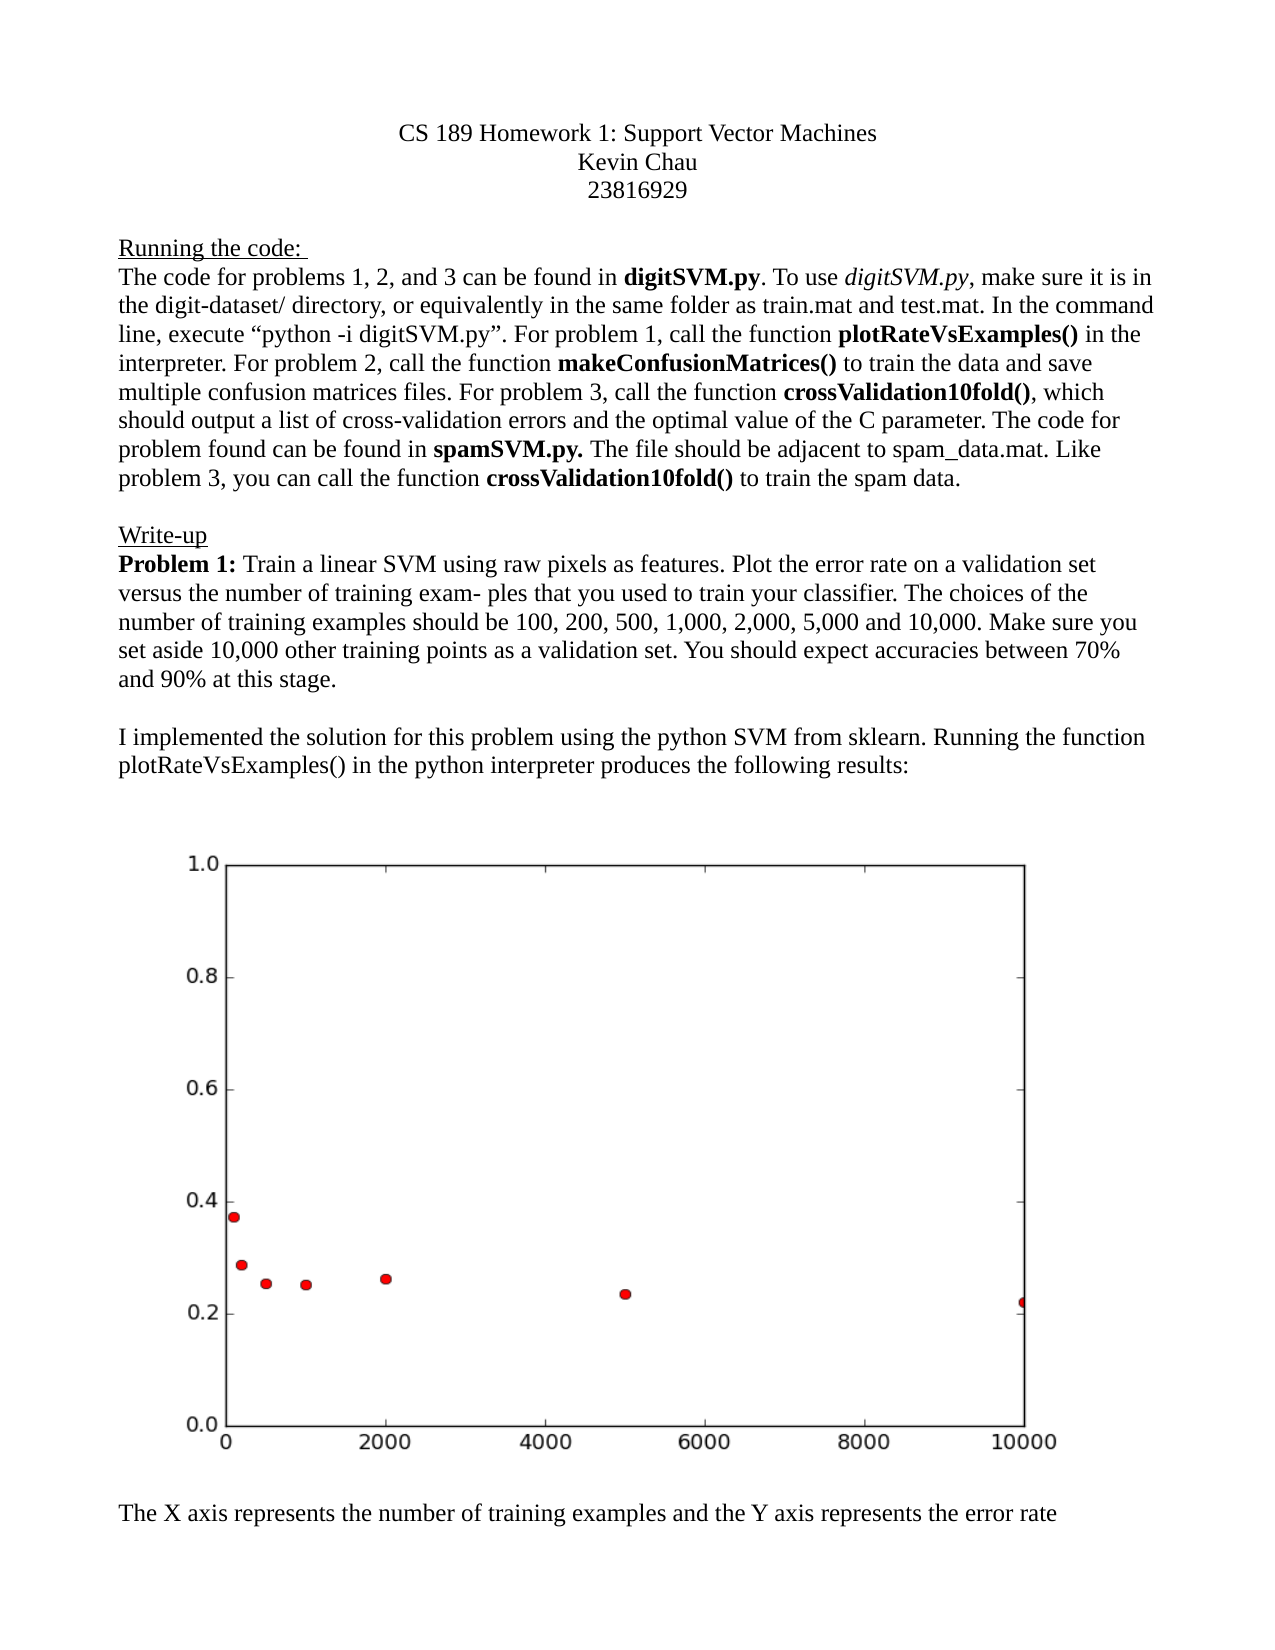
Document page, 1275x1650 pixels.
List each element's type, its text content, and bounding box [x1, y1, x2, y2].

text CS 189 Homework 1: Support Vector Machines [118, 118, 1157, 147]
text Write-up [118, 521, 1157, 549]
picture [97, 795, 1127, 1496]
text Problem 1: Train a linear SVM using raw pixels as features. Plot the error rate on a validation set versus the number of training exam- ples that you used to train your classifier. The choices of the number of training examples should be 100, 200, 500, 1,000, 2,000, 5,000 and 10,000. Make sure you set aside 10,000 other training points as a validation set. You should expect accuracies between 70% and 90% at this stage. [118, 549, 1157, 693]
text The X axis represents the number of training examples and the Y axis represents the error rate [118, 1498, 1157, 1527]
text I implemented the solution for this problem using the python SVM from sklearn. Running the function plotRateVsExamples() in the python interpreter produces the following results: [118, 722, 1157, 779]
text Kevin Chau [118, 147, 1157, 176]
text 23816929 [118, 176, 1157, 204]
text The code for problems 1, 2, and 3 can be found in digitSVM.py. To use digitSVM.py, make sure it is in the digit-dataset/ directory, or equivalently in the same folder as train.mat and test.mat. In the command line, execute “python -i digitSVM.py”. For problem 1, call the function plotRateVsExamples() in the interpreter. For problem 2, call the function makeConfusionMatrices() to train the data and save multiple confusion matrices files. For problem 3, call the function crossValidation10fold(), which should output a list of cross-validation errors and the optimal value of the C parameter. The code for problem found can be found in spamSVM.py. The file should be adjacent to spam_data.mat. Like problem 3, you can call the function crossValidation10fold() to train the spam data. [118, 262, 1157, 492]
text Running the code: [118, 233, 1157, 262]
